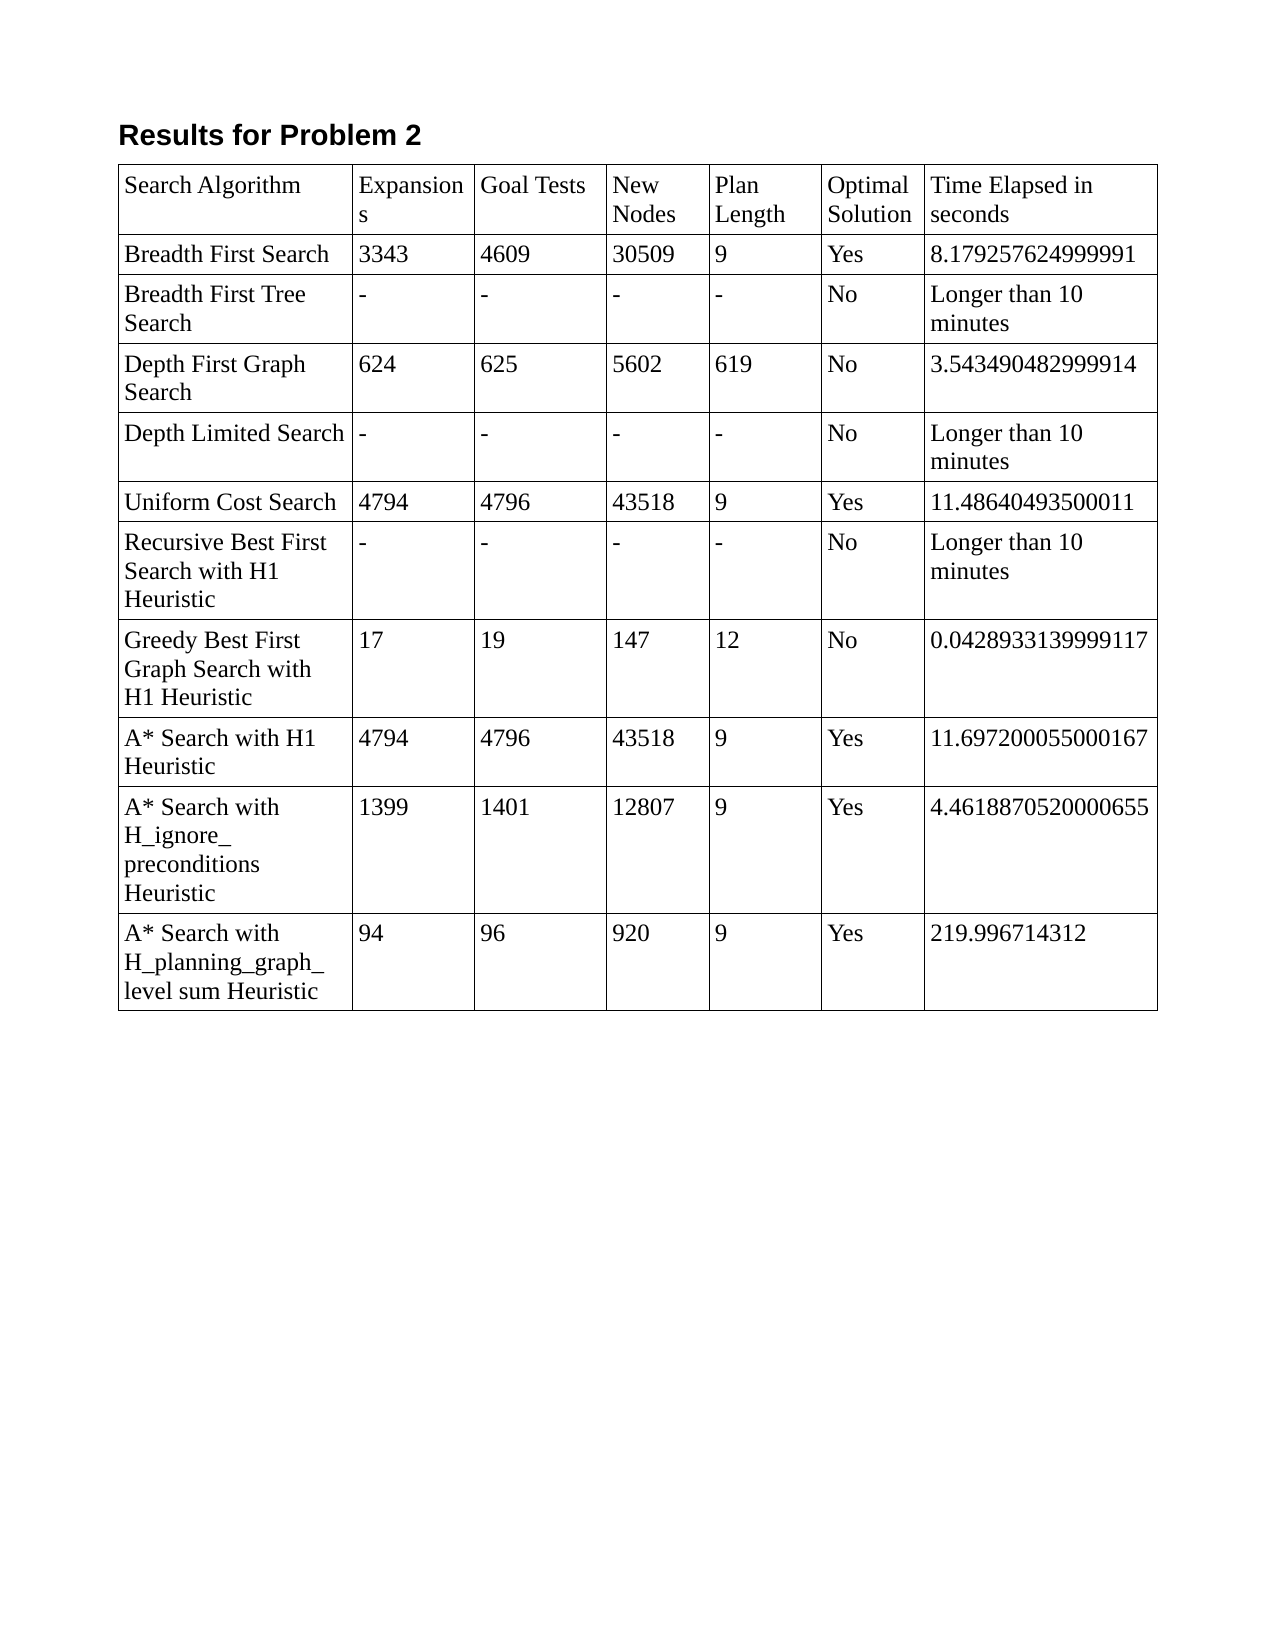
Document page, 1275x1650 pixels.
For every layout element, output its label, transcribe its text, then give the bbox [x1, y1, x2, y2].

table_cell 624 [353, 344, 474, 412]
table_cell 8.179257624999991 [925, 235, 1157, 274]
table_cell Yes [822, 482, 924, 521]
table_cell Uniform Cost Search [119, 482, 352, 521]
table_cell 9 [710, 235, 821, 274]
table_cell No [822, 275, 924, 343]
table_cell - [607, 522, 709, 619]
table_cell - [353, 413, 474, 481]
table_cell 4796 [475, 482, 606, 521]
table_cell 219.996714312 [925, 914, 1157, 1010]
table_header Plan Length [710, 165, 821, 233]
table_cell 11.697200055000167 [925, 718, 1157, 786]
table_cell Recursive Best First Search with H1 Heuristic [119, 522, 352, 619]
table_cell - [607, 413, 709, 481]
table_cell 94 [353, 914, 474, 1010]
table_cell Yes [822, 235, 924, 274]
table_cell 9 [710, 787, 821, 912]
table_cell A* Search with H_ignore_ preconditions Heuristic [119, 787, 352, 912]
table_cell Yes [822, 787, 924, 912]
table_cell 147 [607, 620, 709, 717]
table_cell 43518 [607, 482, 709, 521]
table_cell - [353, 522, 474, 619]
table_cell Depth First Graph Search [119, 344, 352, 412]
table_cell 5602 [607, 344, 709, 412]
table_cell 1399 [353, 787, 474, 912]
table_cell 4796 [475, 718, 606, 786]
table_cell Yes [822, 718, 924, 786]
table_cell - [475, 522, 606, 619]
table_cell Breadth First Tree Search [119, 275, 352, 343]
table_cell 4609 [475, 235, 606, 274]
table_cell 625 [475, 344, 606, 412]
table_cell 4794 [353, 718, 474, 786]
table_header Goal Tests [475, 165, 606, 233]
table_cell 96 [475, 914, 606, 1010]
table_cell - [353, 275, 474, 343]
table_cell 11.48640493500011 [925, 482, 1157, 521]
table_cell 12 [710, 620, 821, 717]
table_header Search Algorithm [119, 165, 352, 233]
table_header Expansions [353, 165, 474, 233]
table_cell No [822, 522, 924, 619]
table_cell Longer than 10 minutes [925, 413, 1157, 481]
table_cell - [710, 522, 821, 619]
table_cell - [475, 275, 606, 343]
table_cell No [822, 620, 924, 717]
table_cell 920 [607, 914, 709, 1010]
table_cell - [475, 413, 606, 481]
table_cell 1401 [475, 787, 606, 912]
table_cell 3.543490482999914 [925, 344, 1157, 412]
table_header Time Elapsed in seconds [925, 165, 1157, 233]
table_header New Nodes [607, 165, 709, 233]
table_cell No [822, 413, 924, 481]
table_cell 9 [710, 718, 821, 786]
table_cell 3343 [353, 235, 474, 274]
table_cell Longer than 10 minutes [925, 275, 1157, 343]
table_cell Greedy Best First Graph Search with H1 Heuristic [119, 620, 352, 717]
table_cell Depth Limited Search [119, 413, 352, 481]
table_cell - [710, 413, 821, 481]
table_cell - [607, 275, 709, 343]
table_cell 0.0428933139999117 [925, 620, 1157, 717]
table_cell 19 [475, 620, 606, 717]
table_cell 12807 [607, 787, 709, 912]
table_cell 9 [710, 914, 821, 1010]
table_cell A* Search with H1 Heuristic [119, 718, 352, 786]
subtitle Results for Problem 2 [118, 118, 1157, 152]
table_cell 9 [710, 482, 821, 521]
table_cell 4794 [353, 482, 474, 521]
table_cell Longer than 10 minutes [925, 522, 1157, 619]
table_cell Yes [822, 914, 924, 1010]
table_cell - [710, 275, 821, 343]
table_header Optimal Solution [822, 165, 924, 233]
table_cell No [822, 344, 924, 412]
table_cell 17 [353, 620, 474, 717]
table_cell 4.4618870520000655 [925, 787, 1157, 912]
table_cell 43518 [607, 718, 709, 786]
table_cell 619 [710, 344, 821, 412]
table_cell A* Search with H_planning_graph_ level sum Heuristic [119, 914, 352, 1010]
table_cell Breadth First Search [119, 235, 352, 274]
table_cell 30509 [607, 235, 709, 274]
